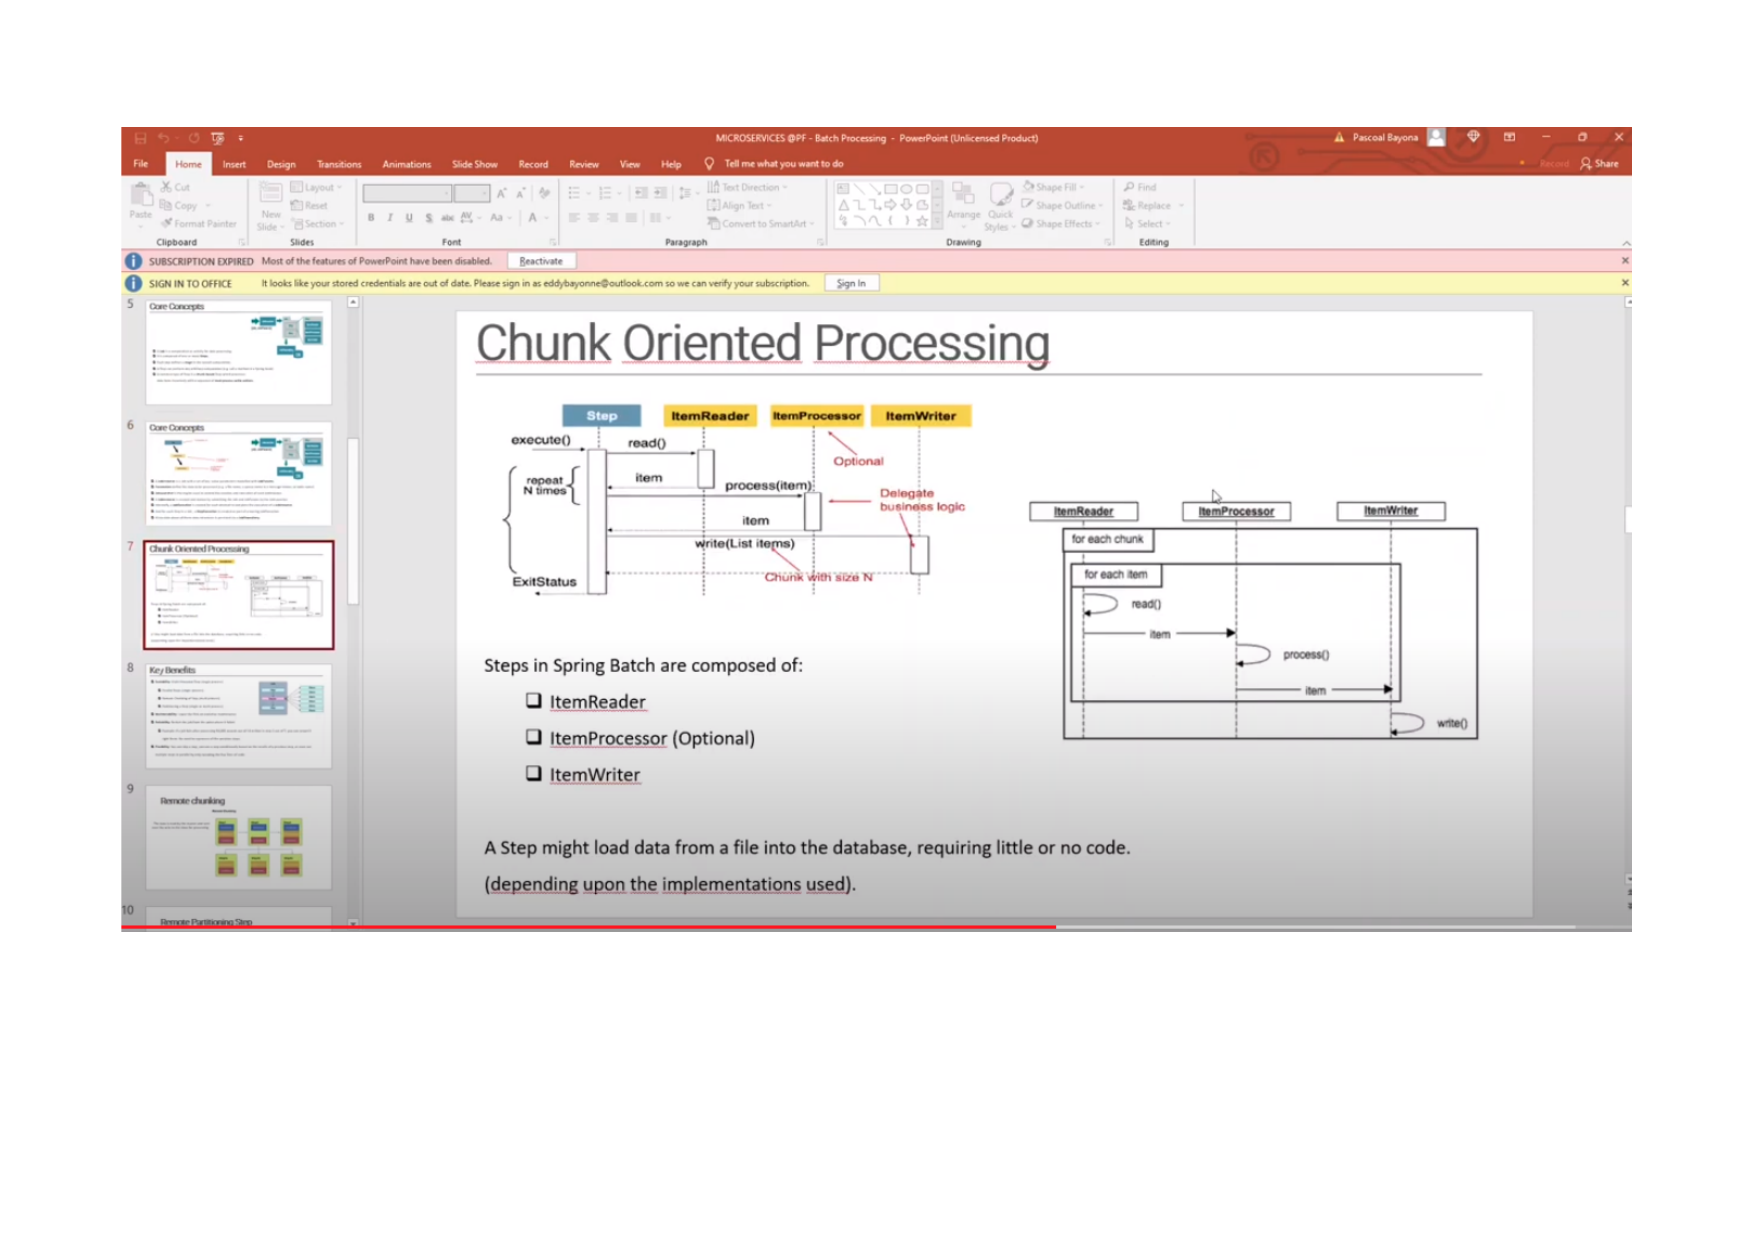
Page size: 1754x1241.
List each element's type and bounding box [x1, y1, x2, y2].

picture [121, 127, 1632, 932]
